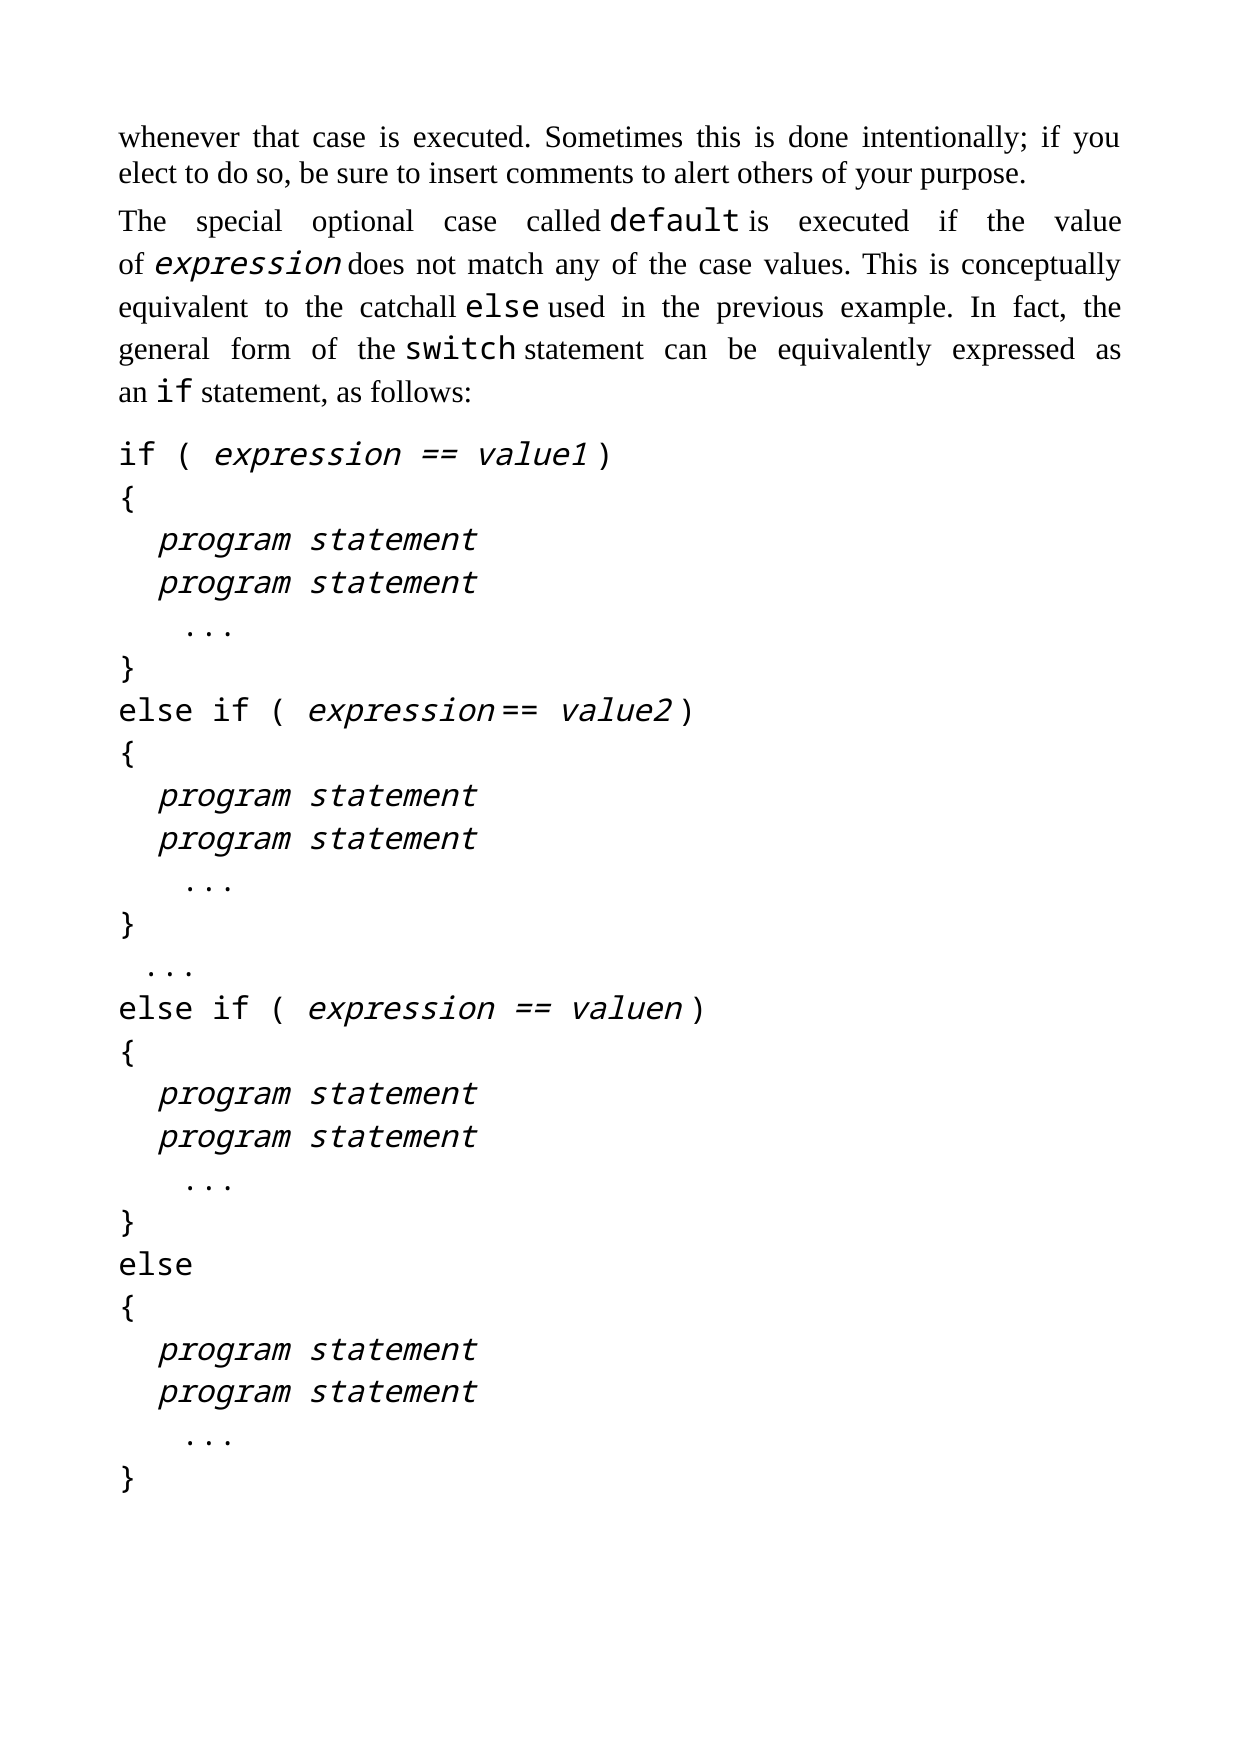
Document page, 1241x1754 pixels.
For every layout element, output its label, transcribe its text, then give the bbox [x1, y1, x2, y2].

text if ( expression == value1 ) { program statement program statement ... } else if ( expression == value2 ) { program statement program statement ... } ... else if ( expression == valuen ) { program statement program statement ... } else { program statement program statement ... } [118, 432, 1122, 1497]
text The special optional case called default is executed if the value of expression does not match any of the case values. This is conceptually equivalent to the catchall else used in the previous example. In fact, the general form of the switch statement can be equivalently expressed as an if statement, as follows: [118, 198, 1122, 411]
text whenever that case is executed. Sometimes this is done intentionally; if you elect to do so, be sure to insert comments to alert others of your purpose. [118, 118, 1122, 190]
